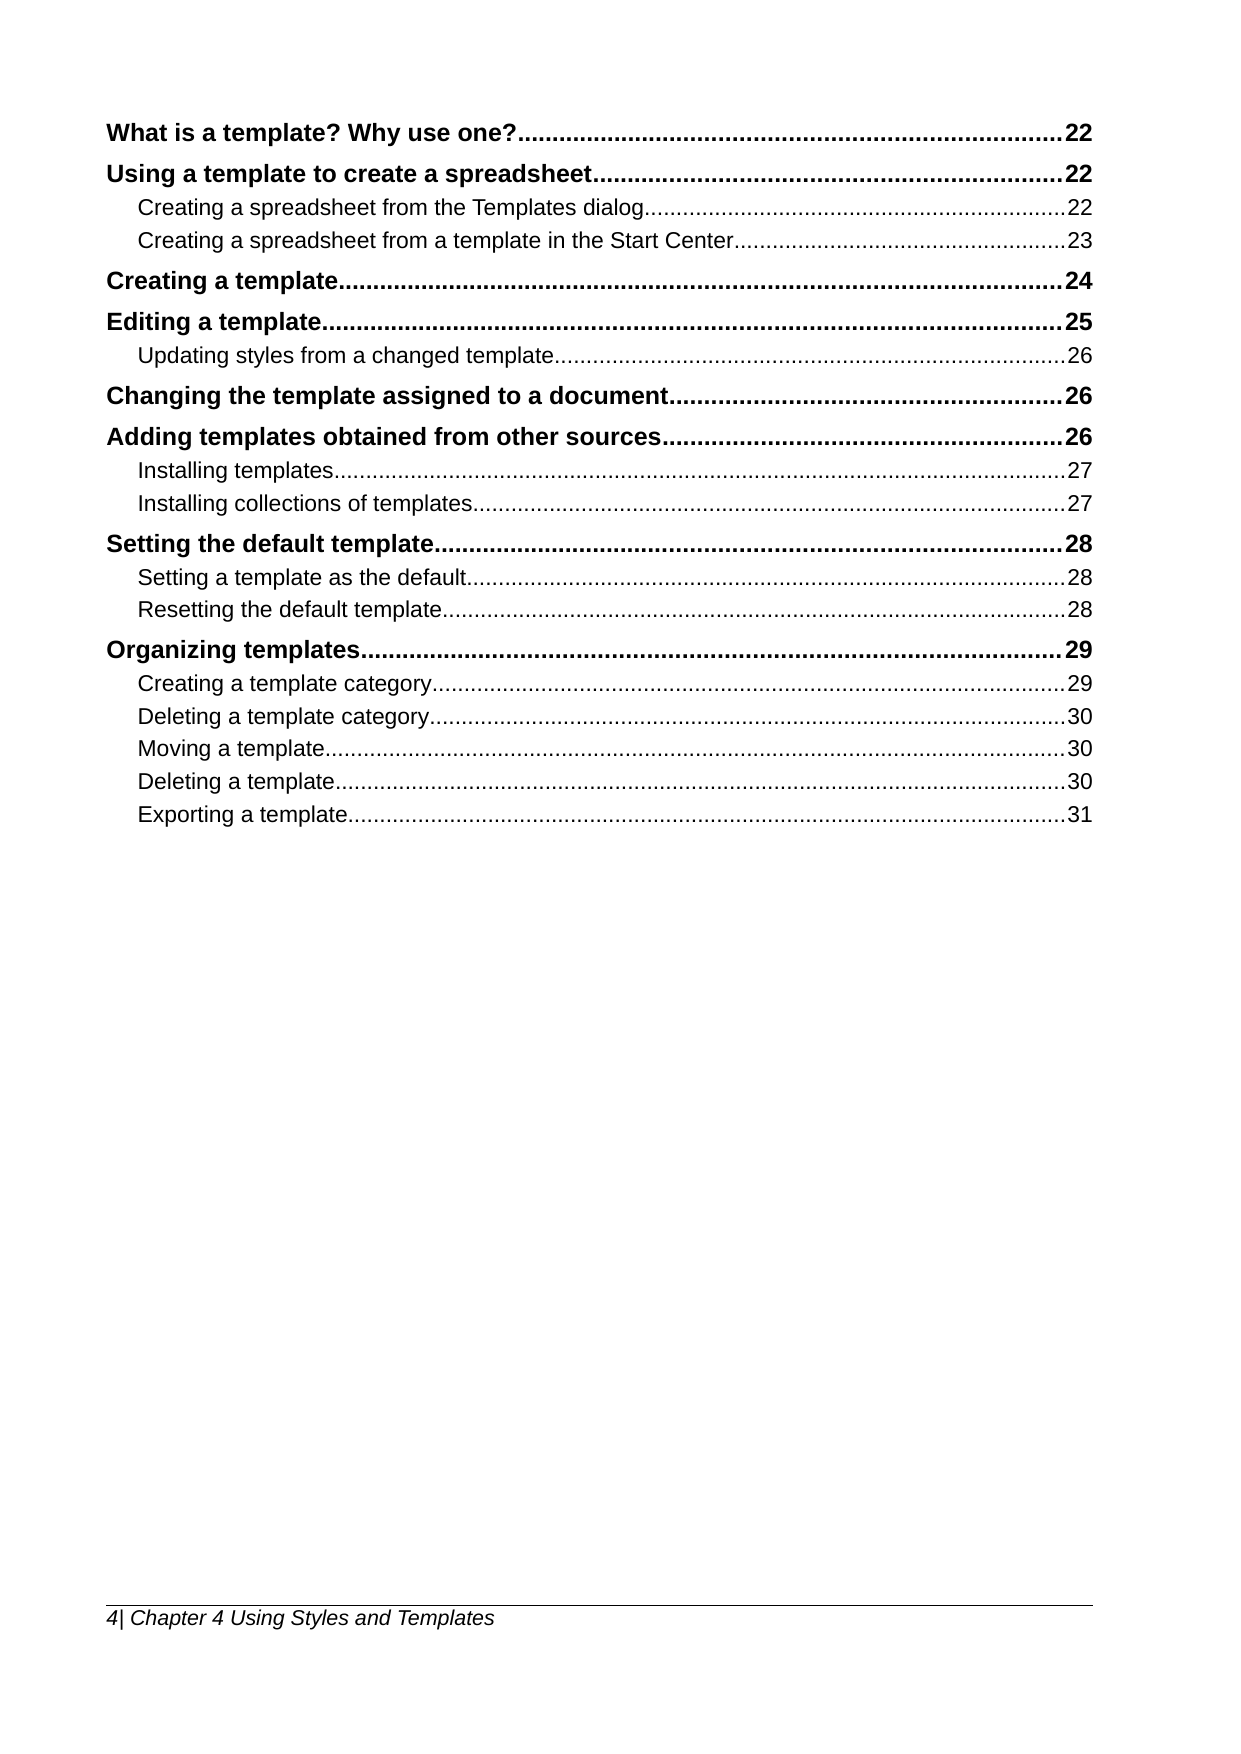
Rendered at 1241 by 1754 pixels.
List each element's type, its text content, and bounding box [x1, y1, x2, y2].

text Creating a template category 29 [137, 670, 1093, 696]
text Creating a spreadsheet from the Templates dialog 22 [137, 194, 1093, 221]
text Changing the template assigned to a document 26 [106, 381, 1093, 410]
text Updating styles from a changed template 26 [137, 342, 1093, 368]
text Setting a template as the default 28 [137, 564, 1093, 590]
text Exporting a template 31 [137, 801, 1093, 827]
text Using a template to create a spreadsheet 22 [106, 159, 1093, 188]
text Setting the default template 28 [106, 529, 1093, 557]
text Organizing templates 29 [106, 635, 1093, 664]
text Installing collections of templates 27 [137, 490, 1093, 516]
text Deleting a template 30 [137, 768, 1093, 794]
text Editing a template 25 [106, 307, 1093, 336]
text Installing templates 27 [137, 457, 1093, 483]
text Resetting the default template 28 [137, 596, 1093, 623]
text Deleting a template category 30 [137, 703, 1093, 729]
text Adding templates obtained from other sources 26 [106, 422, 1093, 451]
text Moving a template 30 [137, 735, 1093, 762]
text Creating a template 24 [106, 266, 1093, 294]
text Creating a spreadsheet from a template in the Start Center 23 [137, 227, 1093, 253]
text What is a template? Why use one? 22 [106, 118, 1093, 147]
